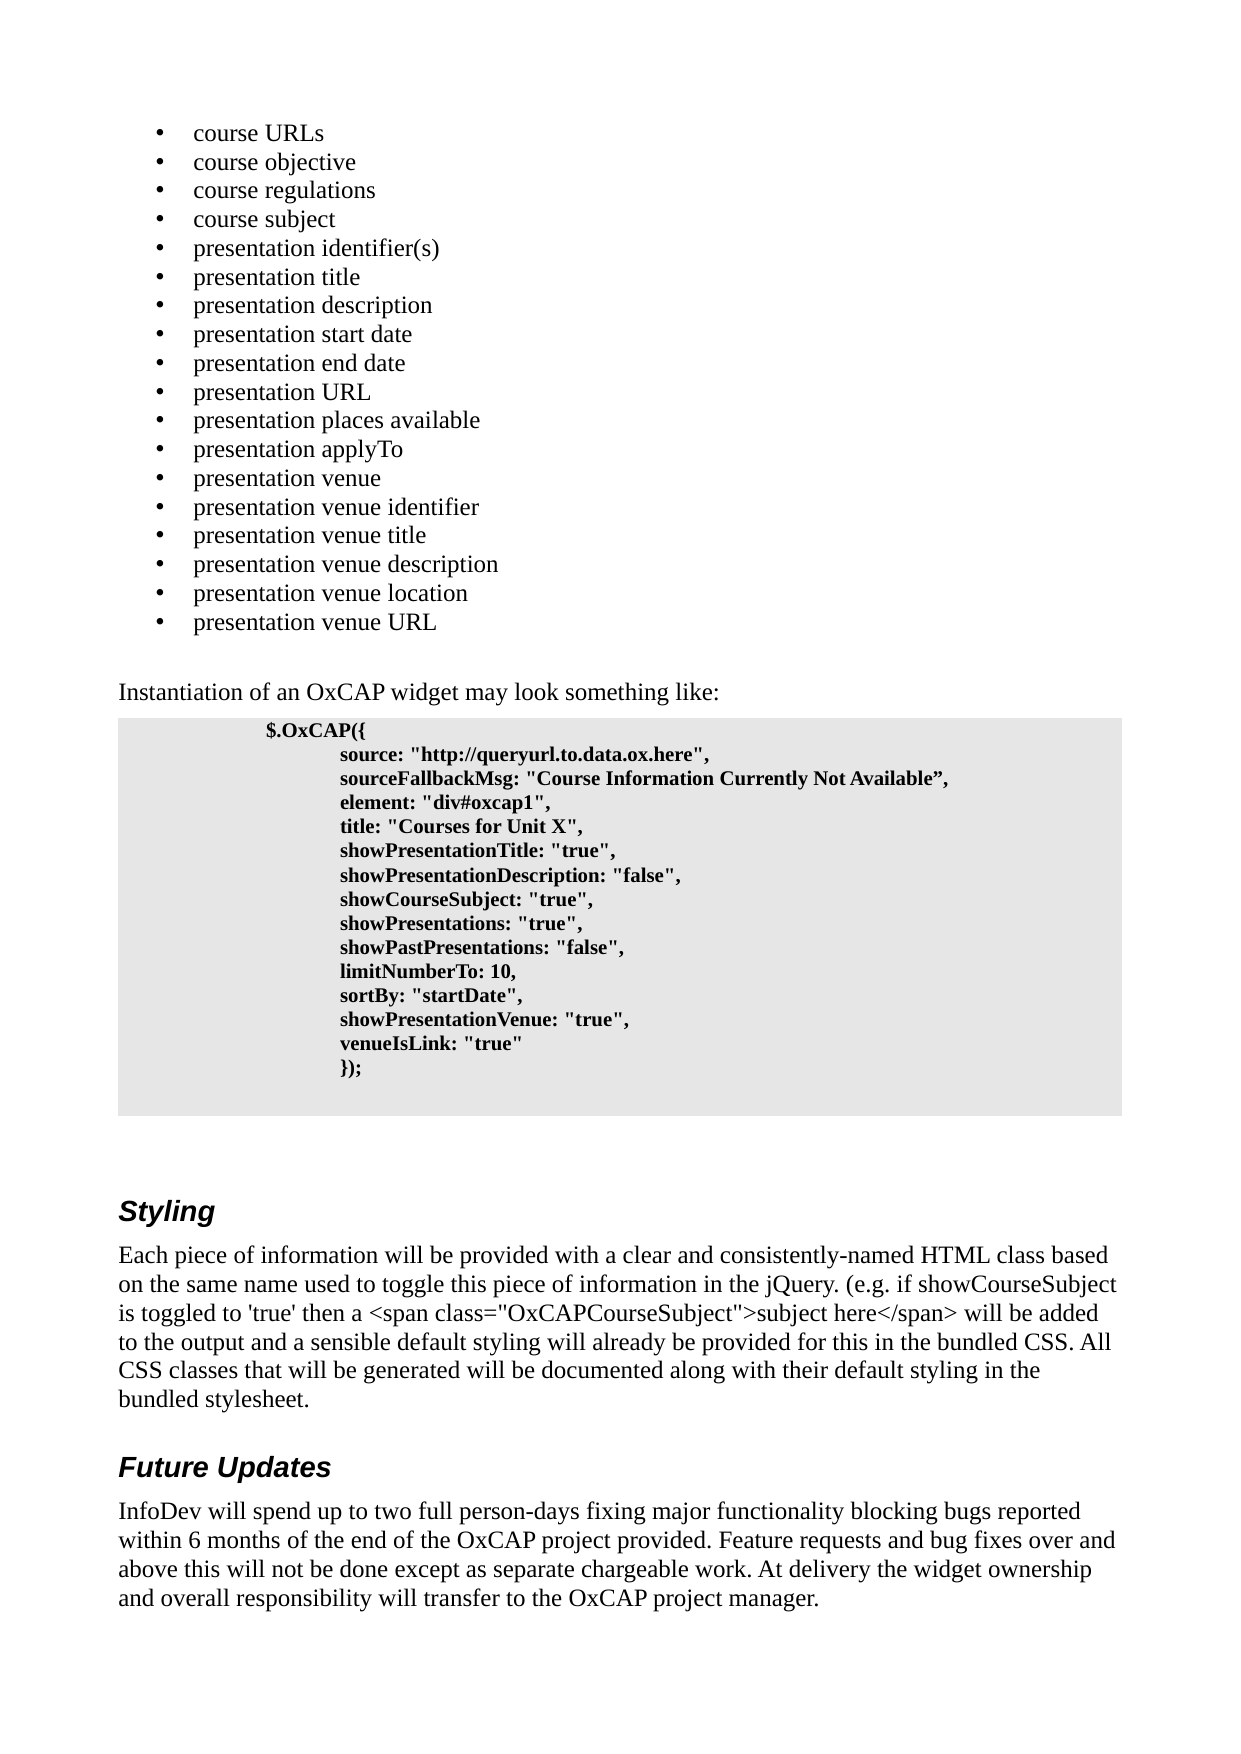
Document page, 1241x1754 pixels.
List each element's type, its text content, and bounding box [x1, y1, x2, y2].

list presentation places available [156, 406, 1122, 434]
list presentation venue [156, 463, 1122, 492]
subtitle Styling [118, 1194, 1122, 1228]
list course URLs [156, 118, 1122, 147]
list presentation end date [156, 348, 1122, 377]
list presentation venue location [156, 578, 1122, 607]
list presentation venue title [156, 521, 1122, 549]
list presentation title [156, 262, 1122, 291]
text Each piece of information will be provided with a clear and consistently-named HTML class based on the same name used to toggle this piece of information in the jQuery. (e.g. if showCourseSubject is toggled to 'true' then a <span class="OxCAPCourseSubject">subject here</span> will be added to the output and a sensible default styling will already be provided for this in the bundled CSS. All CSS classes that will be generated will be documented along with their default styling in the bundled stylesheet. [118, 1240, 1122, 1413]
list presentation venue description [156, 549, 1122, 578]
subtitle Future Updates [118, 1450, 1122, 1484]
list presentation venue URL [156, 607, 1122, 636]
list course regulations [156, 176, 1122, 204]
list course objective [156, 147, 1122, 176]
list presentation venue identifier [156, 492, 1122, 521]
list course subject [156, 204, 1122, 233]
list presentation URL [156, 377, 1122, 406]
text InfoDev will spend up to two full person-days fixing major functionality blocking bugs reported within 6 months of the end of the OxCAP project provided. Feature requests and bug fixes over and above this will not be done except as separate chargeable work. At delivery the widget ownership and overall responsibility will transfer to the OxCAP project manager. [118, 1496, 1122, 1611]
text Instantiation of an OxCAP widget may look something like: [118, 677, 1122, 706]
list presentation description [156, 291, 1122, 319]
text $.OxCAP({ source: "http://queryurl.to.data.ox.here", sourceFallbackMsg: "Course Information Currently Not Available”, element: "div#oxcap1", title: "Courses for Unit X", showPresentationTitle: "true", showPresentationDescription: "false", showCourseSubject: "true", showPresentations: "true", showPastPresentations: "false", limitNumberTo: 10, sortBy: "startDate", showPresentationVenue: "true", venueIsLink: "true" }); [118, 718, 1122, 1079]
list presentation applyTo [156, 434, 1122, 463]
list presentation identifier(s) [156, 233, 1122, 262]
list presentation start date [156, 319, 1122, 348]
